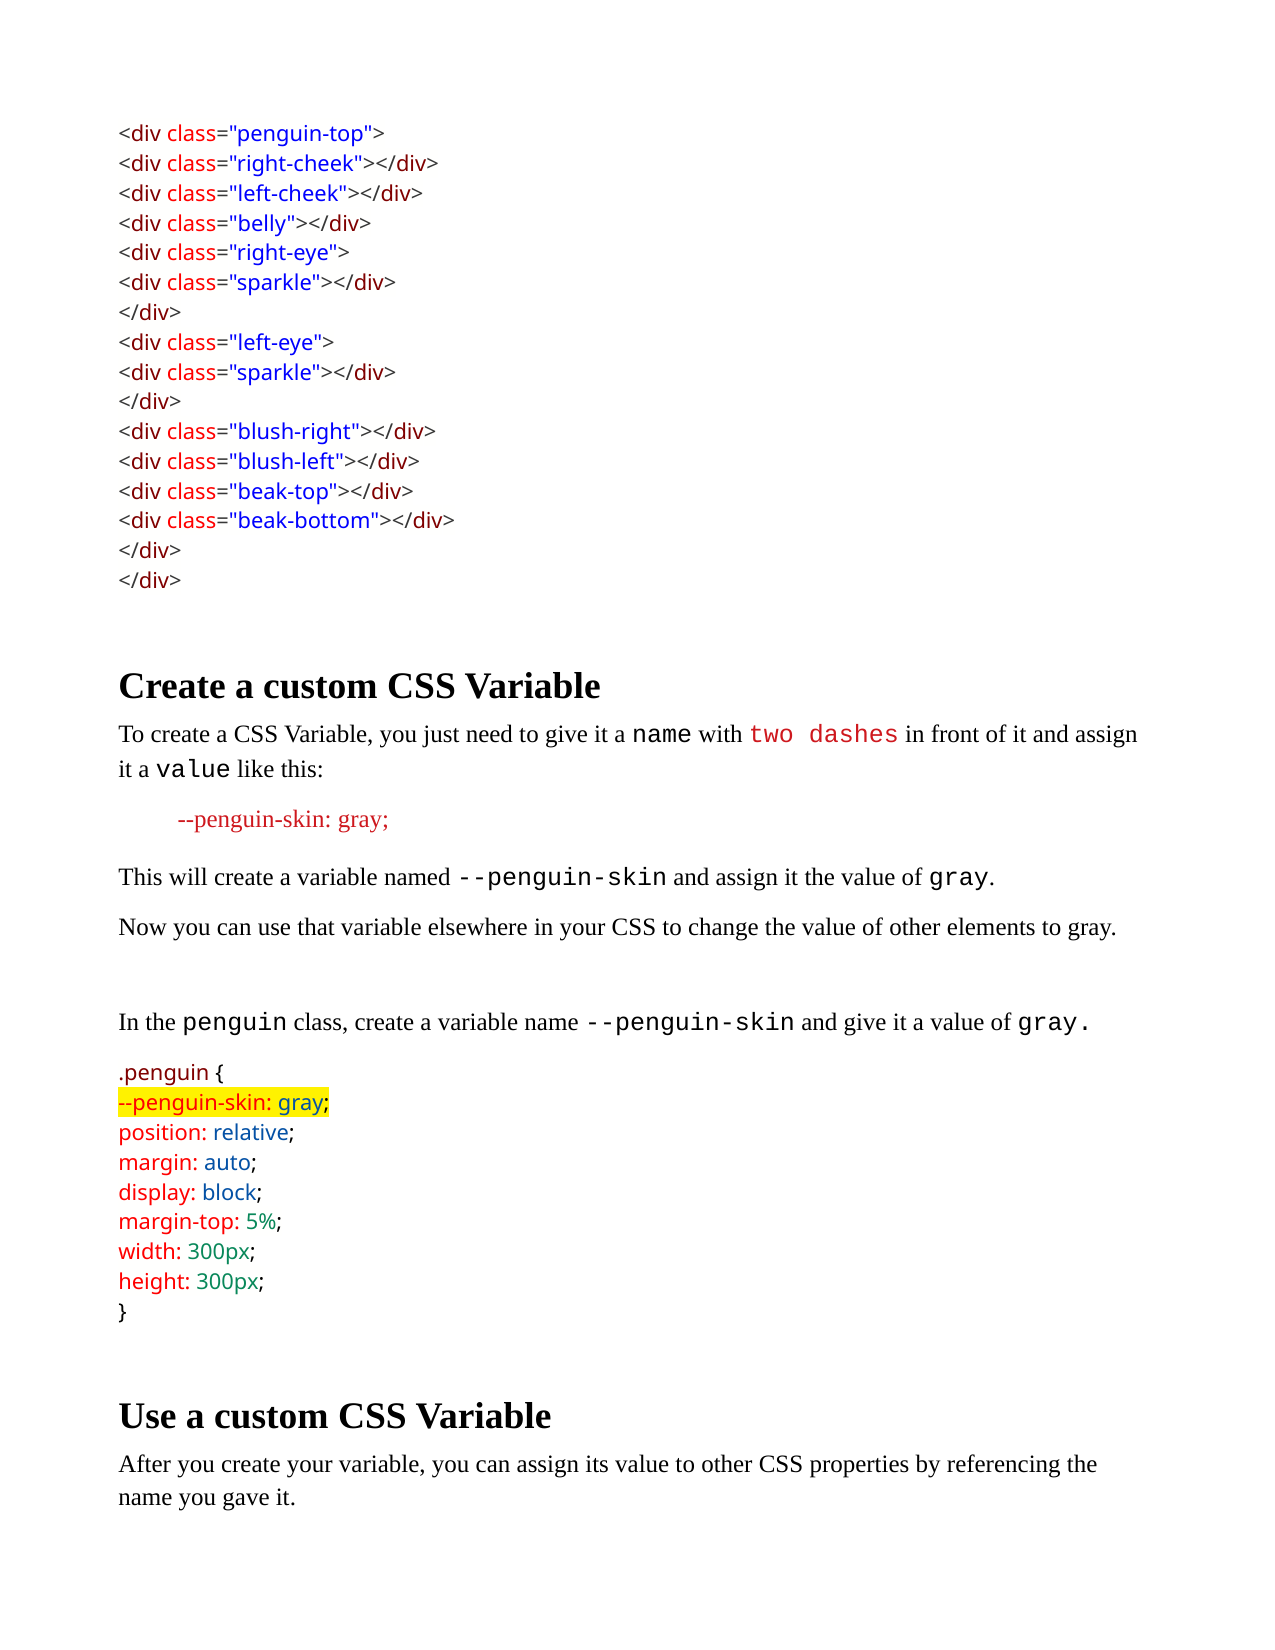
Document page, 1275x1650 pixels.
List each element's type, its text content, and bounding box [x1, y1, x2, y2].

text <div class="blush-right"></div> [118, 416, 1157, 446]
text margin: auto; [118, 1147, 1157, 1177]
text <div class="left-eye"> [118, 327, 1157, 356]
text width: 300px; [118, 1236, 1157, 1266]
text </div> [118, 386, 1157, 416]
text --penguin-skin: gray; [177, 804, 1098, 833]
text After you create your variable, you can assign its value to other CSS properties by referencing the name you gave it. [118, 1449, 1157, 1511]
subtitle Use a custom CSS Variable [118, 1393, 1157, 1437]
text height: 300px; [118, 1266, 1157, 1296]
text </div> [118, 297, 1157, 327]
text In the penguin class, create a variable name --penguin-skin and give it a value of gray. [118, 1007, 1157, 1038]
text position: relative; [118, 1117, 1157, 1147]
text <div class="sparkle"></div> [118, 267, 1157, 297]
subtitle Create a custom CSS Variable [118, 663, 1157, 706]
text --penguin-skin: gray; [118, 1087, 1157, 1117]
text <div class="belly"></div> [118, 207, 1157, 237]
text <div class="penguin-top"> [118, 118, 1157, 148]
text </div> [118, 535, 1157, 565]
text } [118, 1296, 1157, 1326]
text <div class="right-eye"> [118, 237, 1157, 267]
text .penguin { [118, 1057, 1157, 1087]
text This will create a variable named --penguin-skin and assign it the value of gray. [118, 862, 1157, 893]
text Now you can use that variable elsewhere in your CSS to change the value of other elements to gray. [118, 912, 1157, 941]
text <div class="right-cheek"></div> [118, 148, 1157, 178]
text <div class="beak-bottom"></div> [118, 505, 1157, 535]
text </div> [118, 565, 1157, 595]
text To create a CSS Variable, you just need to give it a name with two dashes in front of it and assign it a value like this: [118, 719, 1157, 785]
text <div class="left-cheek"></div> [118, 178, 1157, 207]
text <div class="sparkle"></div> [118, 356, 1157, 386]
text <div class="beak-top"></div> [118, 476, 1157, 505]
text <div class="blush-left"></div> [118, 446, 1157, 476]
text display: block; [118, 1177, 1157, 1206]
text margin-top: 5%; [118, 1206, 1157, 1236]
